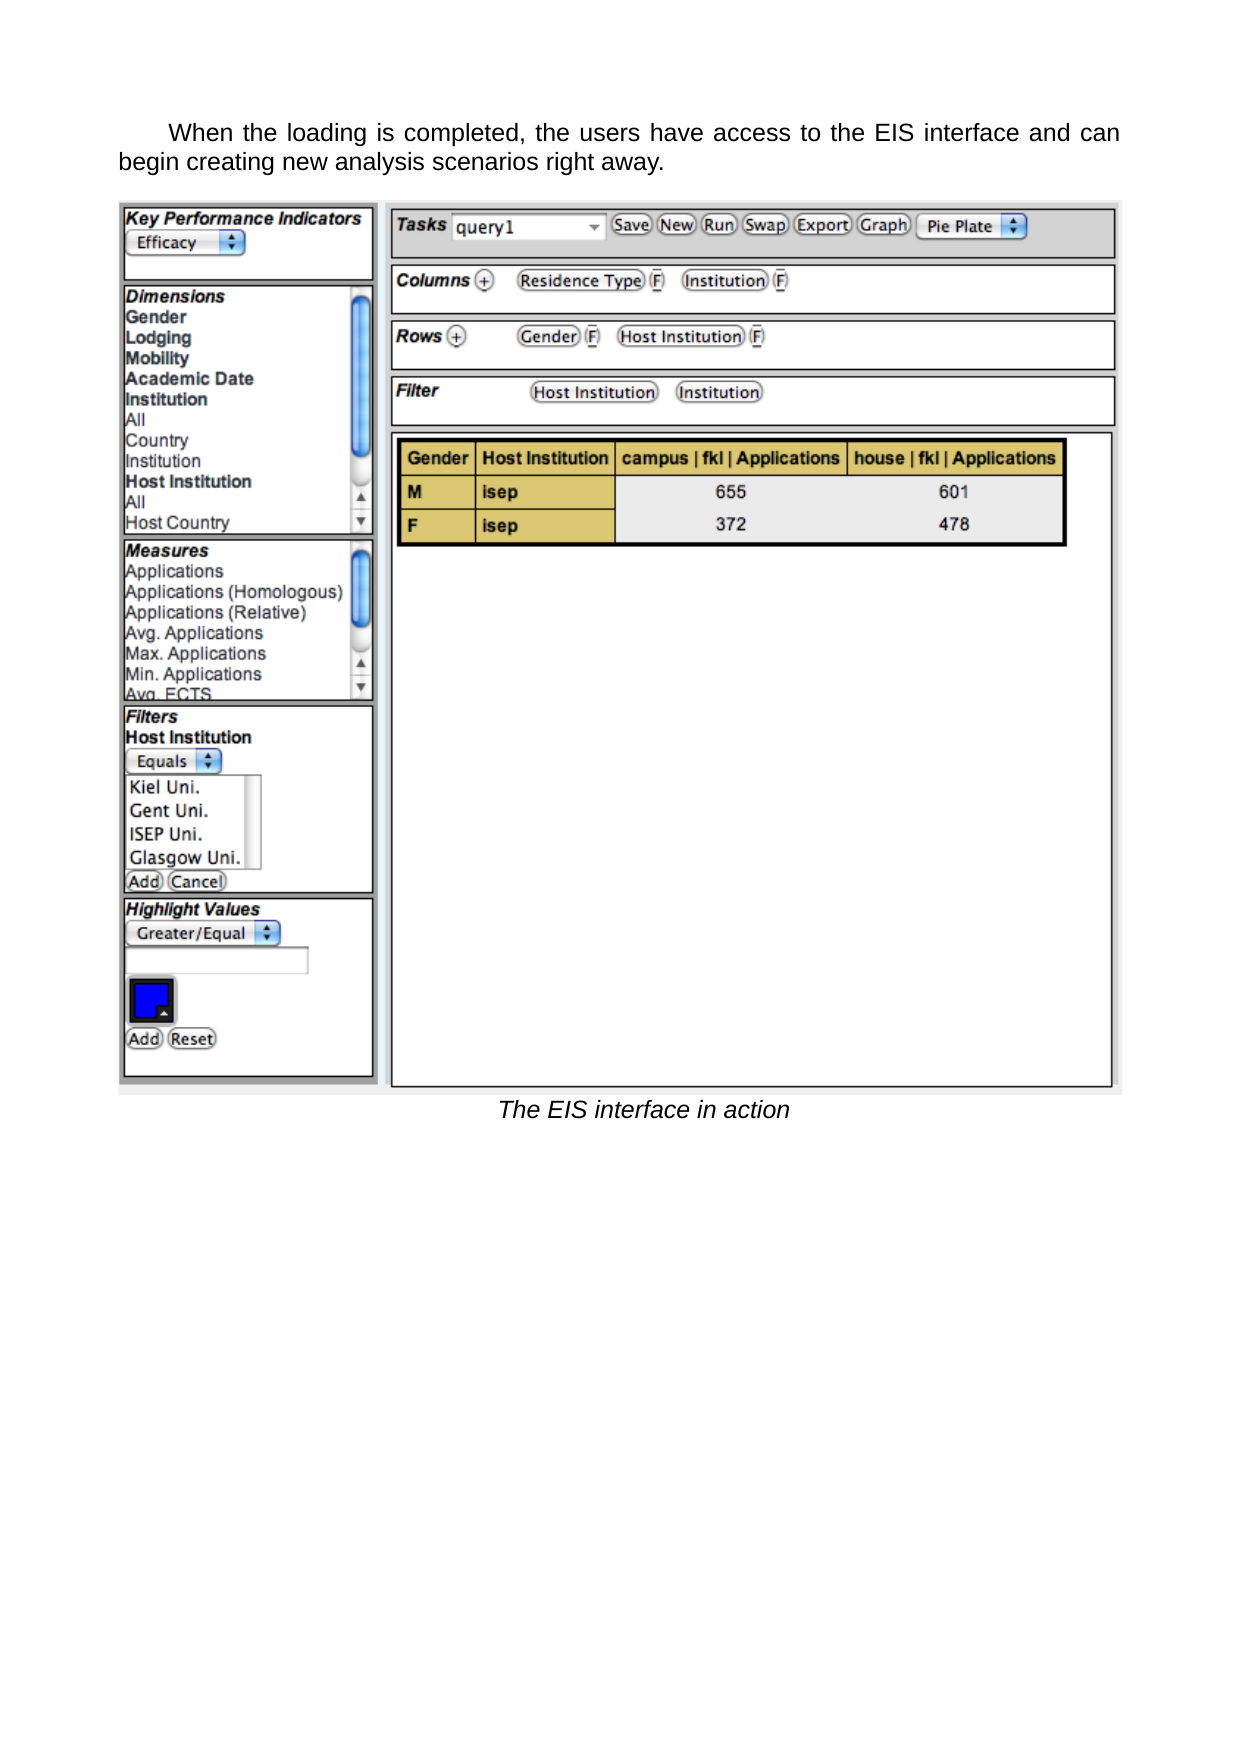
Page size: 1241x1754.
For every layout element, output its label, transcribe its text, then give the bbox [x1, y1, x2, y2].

text When the loading is completed, the users have access to the EIS interface and can begin creating new analysis scenarios right away. [118, 118, 1122, 176]
text The EIS interface in action [118, 1095, 1122, 1123]
picture [118, 200, 1123, 1095]
